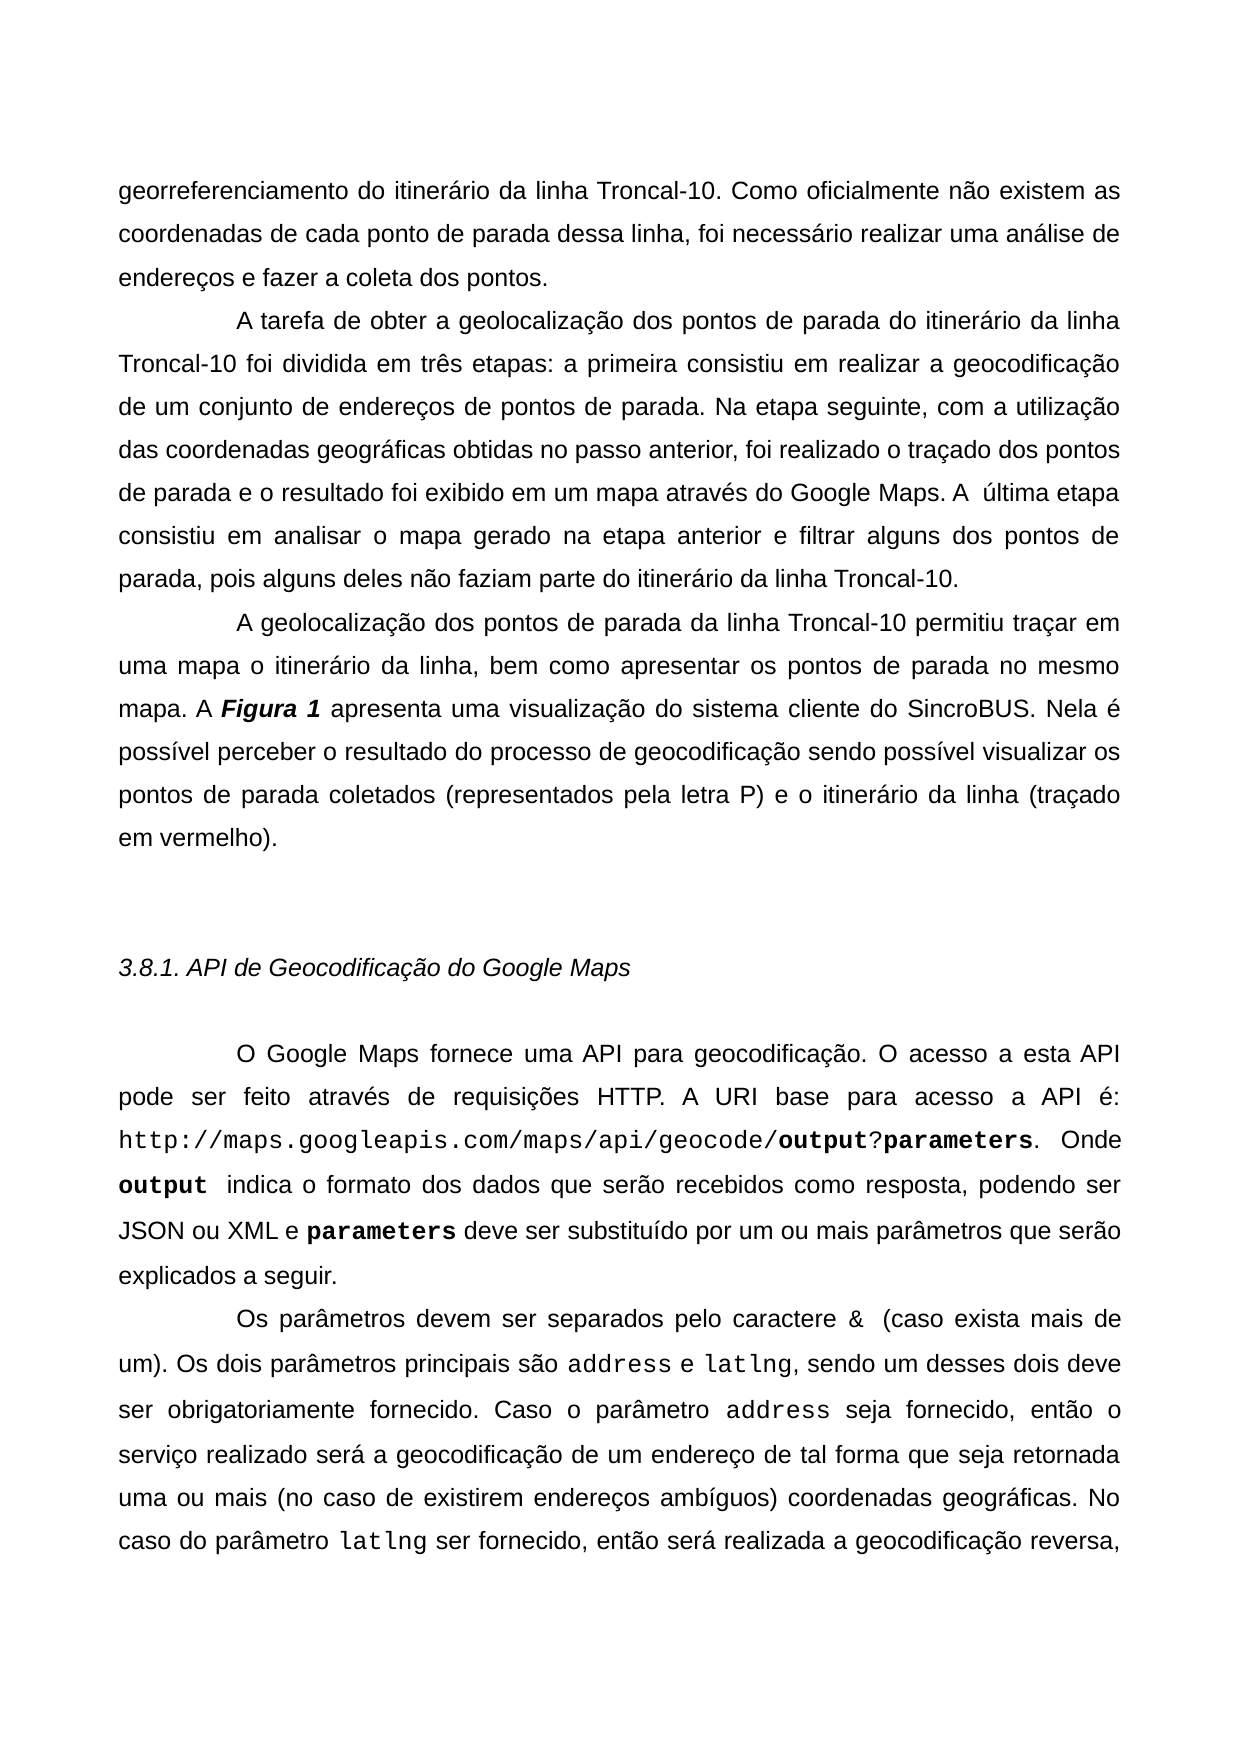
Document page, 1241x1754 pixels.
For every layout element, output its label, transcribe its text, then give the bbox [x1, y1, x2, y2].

text A tarefa de obter a geolocalização dos pontos de parada do itinerário da linha Troncal-10 foi dividida em três etapas: a primeira consistiu em realizar a geocodificação de um conjunto de endereços de pontos de parada. Na etapa seguinte, com a utilização das coordenadas geográficas obtidas no passo anterior, foi realizado o traçado dos pontos de parada e o resultado foi exibido em um mapa através do Google Maps. A última etapa consistiu em analisar o mapa gerado na etapa anterior e filtrar alguns dos pontos de parada, pois alguns deles não faziam parte do itinerário da linha Troncal-10. [118, 306, 1122, 593]
text O Google Maps fornece uma API para geocodificação. O acesso a esta API pode ser feito através de requisições HTTP. A URI base para acesso a API é: http://maps.googleapis.com/maps/api/geocode/output?parameters. Onde output indica o formato dos dados que serão recebidos como resposta, podendo ser JSON ou XML e parameters deve ser substituído por um ou mais parâmetros que serão explicados a seguir. [118, 1039, 1122, 1290]
text Os parâmetros devem ser separados pelo caractere & (caso exista mais de um). Os dois parâmetros principais são address e latlng, sendo um desses dois deve ser obrigatoriamente fornecido. Caso o parâmetro address seja fornecido, então o serviço realizado será a geocodificação de um endereço de tal forma que seja retornada uma ou mais (no caso de existirem endereços ambíguos) coordenadas geográficas. No caso do parâmetro latlng ser fornecido, então será realizada a geocodificação reversa, [118, 1304, 1122, 1557]
text 3.8.1. API de Geocodificação do Google Maps [118, 953, 1122, 981]
text A geolocalização dos pontos de parada da linha Troncal-10 permitiu traçar em uma mapa o itinerário da linha, bem como apresentar os pontos de parada no mesmo mapa. A Figura 1 apresenta uma visualização do sistema cliente do SincroBUS. Nela é possível perceber o resultado do processo de geocodificação sendo possível visualizar os pontos de parada coletados (representados pela letra P) e o itinerário da linha (traçado em vermelho). [118, 608, 1122, 852]
text georreferenciamento do itinerário da linha Troncal-10. Como oficialmente não existem as coordenadas de cada ponto de parada dessa linha, foi necessário realizar uma análise de endereços e fazer a coleta dos pontos. [118, 176, 1122, 291]
